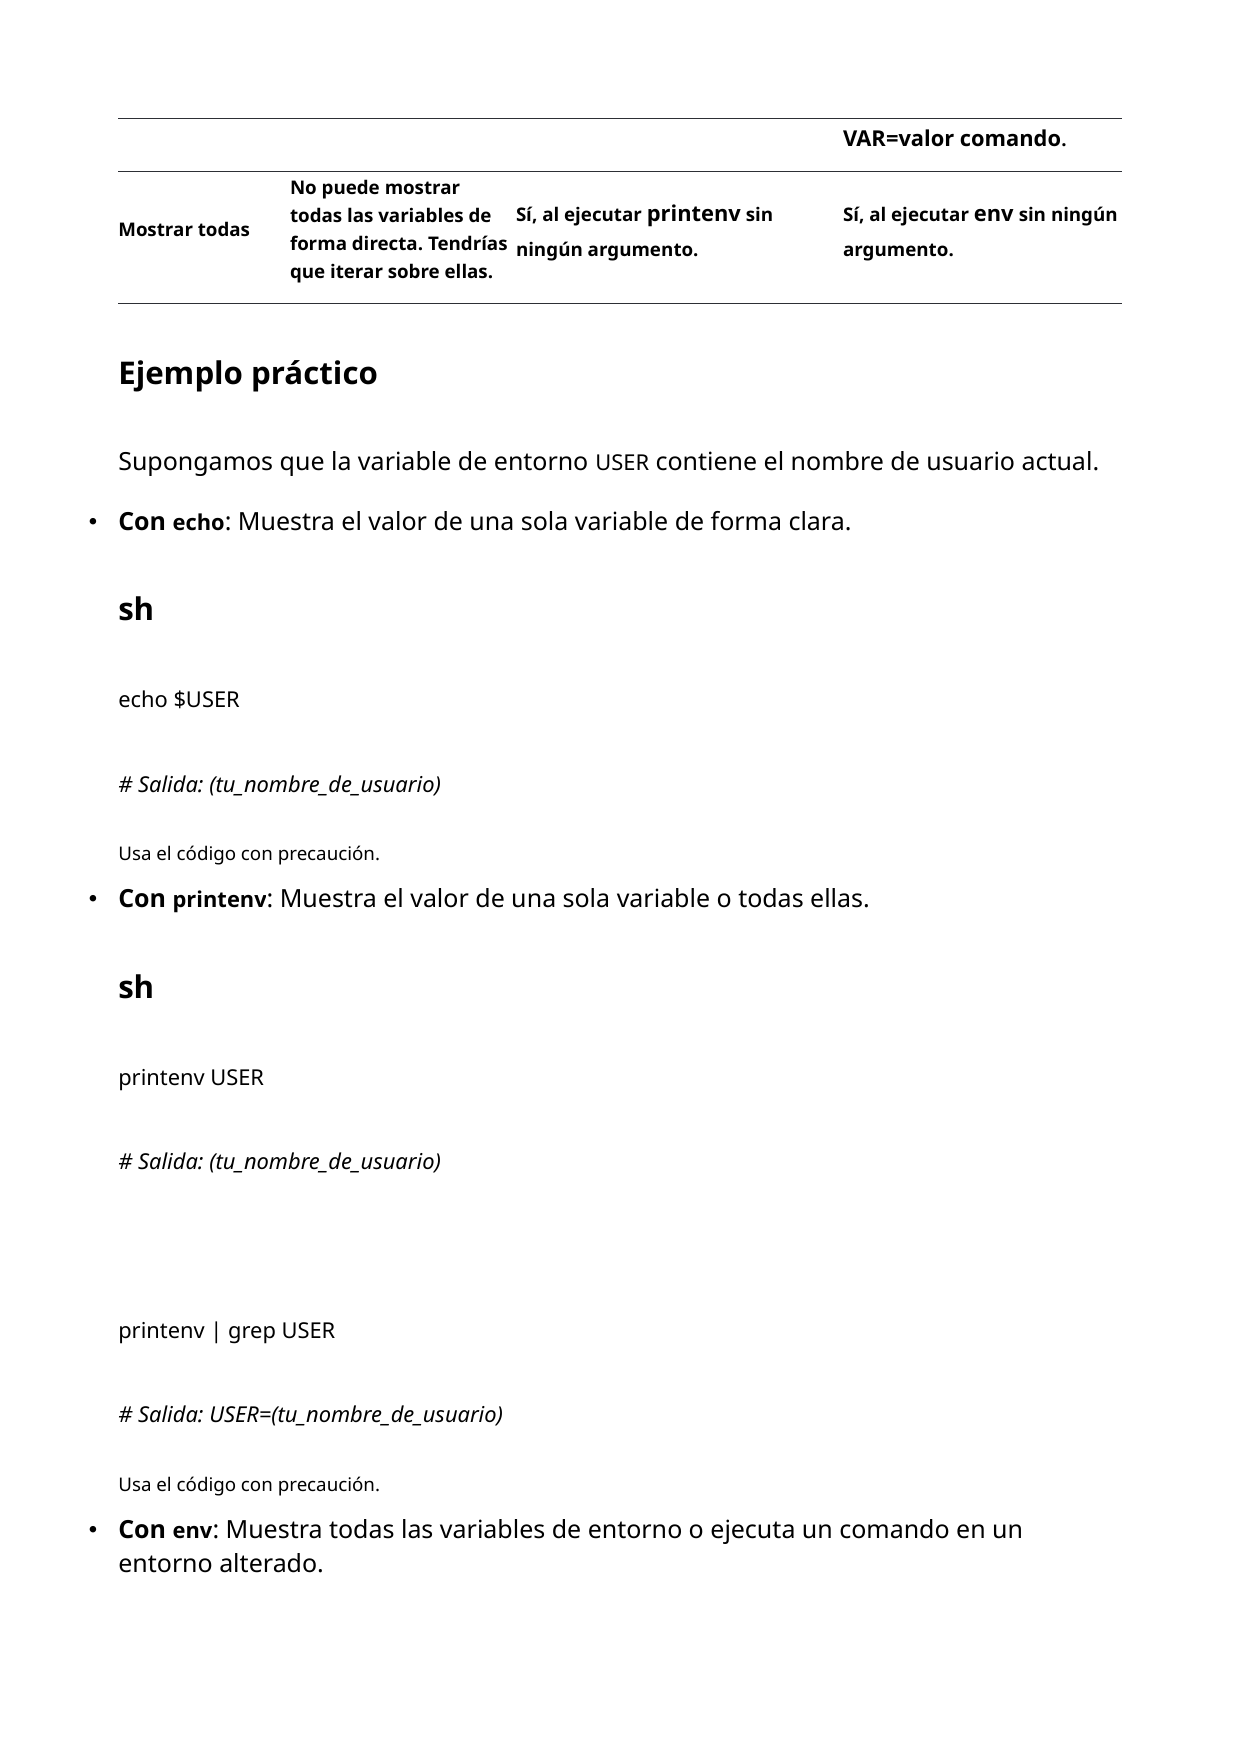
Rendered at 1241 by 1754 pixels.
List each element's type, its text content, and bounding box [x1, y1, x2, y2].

text Ejemplo práctico [118, 350, 1122, 393]
table_cell Sí, al ejecutar env sin ningún argumento. [843, 172, 1122, 303]
table_cell Mostrar todas [118, 172, 290, 303]
table_cell No puede mostrar todas las variables de forma directa. Tendrías que iterar sobre ellas. [290, 172, 516, 303]
list Con printenv: Muestra el valor de una sola variable o todas ellas. [118, 880, 1122, 915]
list Con echo: Muestra el valor de una sola variable de forma clara. [118, 503, 1122, 537]
list echo $USER [118, 680, 1122, 714]
list sh [118, 587, 1122, 630]
table_cell [118, 119, 290, 171]
table_cell [516, 119, 843, 171]
table_cell Sí, al ejecutar printenv sin ningún argumento. [516, 172, 843, 303]
text Supongamos que la variable de entorno USER contiene el nombre de usuario actual. [118, 443, 1122, 478]
list Con env: Muestra todas las variables de entorno o ejecuta un comando en un entorno alterado. [118, 1511, 1122, 1580]
list # Salida: (tu_nombre_de_usuario) [118, 1142, 1122, 1176]
table_cell [290, 119, 516, 171]
list sh [118, 965, 1122, 1007]
list printenv | grep USER [118, 1310, 1122, 1345]
list # Salida: (tu_nombre_de_usuario) [118, 764, 1122, 798]
list # Salida: USER=(tu_nombre_de_usuario) [118, 1395, 1122, 1429]
list printenv USER [118, 1057, 1122, 1092]
table_cell VAR=valor comando. [843, 119, 1122, 171]
list Usa el código con precaución. [118, 828, 1122, 866]
list Usa el código con precaución. [118, 1459, 1122, 1496]
